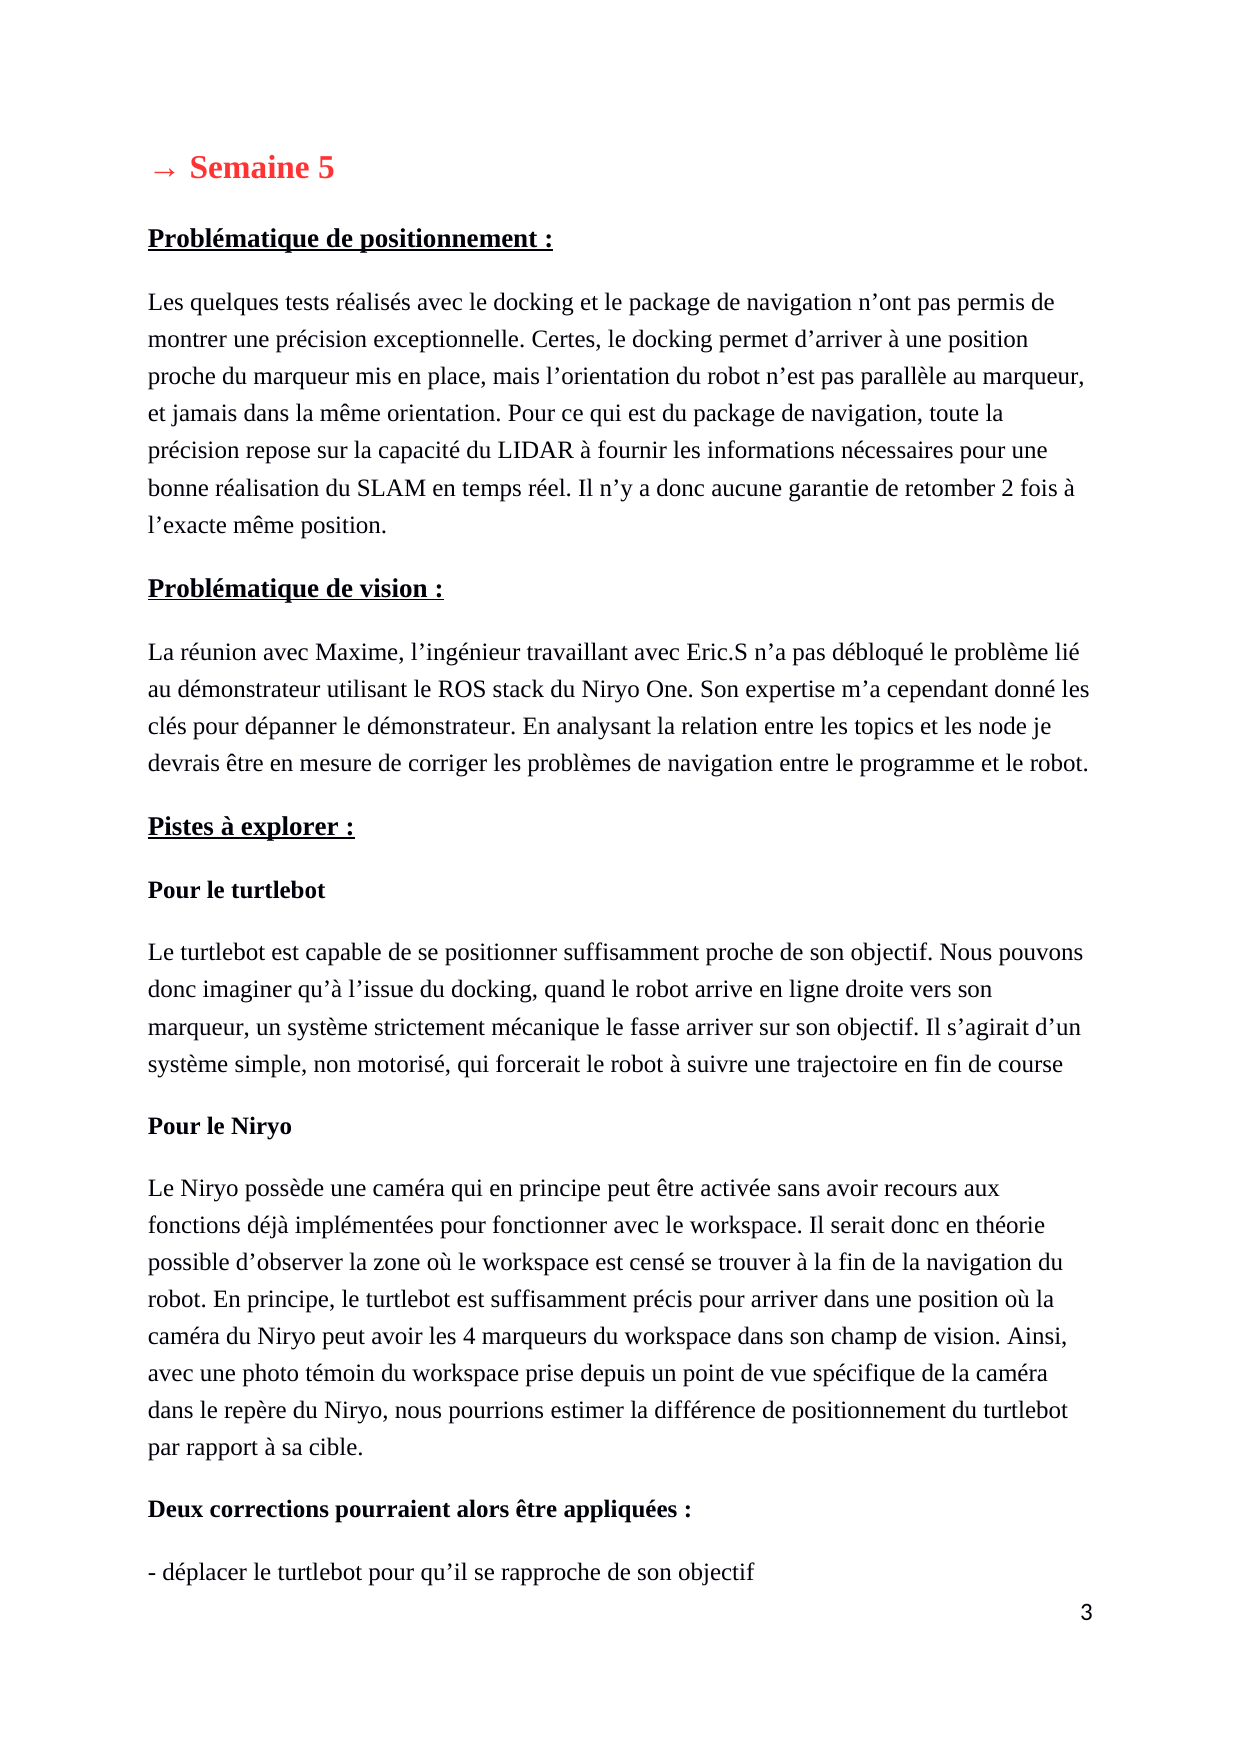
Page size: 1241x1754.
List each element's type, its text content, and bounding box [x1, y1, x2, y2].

text Problématique de positionnement : [148, 222, 1092, 253]
text Problématique de vision : [148, 572, 1092, 603]
text Pistes à explorer : [148, 810, 1092, 841]
text - déplacer le turtlebot pour qu’il se rapproche de son objectif [148, 1557, 1092, 1585]
text Les quelques tests réalisés avec le docking et le package de navigation n’ont pas permis de montrer une précision exceptionnelle. Certes, le docking permet d’arriver à une position proche du marqueur mis en place, mais l’orientation du robot n’est pas parallèle au marqueur, et jamais dans la même orientation. Pour ce qui est du package de navigation, toute la précision repose sur la capacité du LIDAR à fournir les informations nécessaires pour une bonne réalisation du SLAM en temps réel. Il n’y a donc aucune garantie de retomber 2 fois à l’exacte même position. [148, 287, 1092, 538]
text Le Niryo possède une caméra qui en principe peut être activée sans avoir recours aux fonctions déjà implémentées pour fonctionner avec le workspace. Il serait donc en théorie possible d’observer la zone où le workspace est censé se trouver à la fin de la navigation du robot. En principe, le turtlebot est suffisamment précis pour arriver dans une position où la caméra du Niryo peut avoir les 4 marqueurs du workspace dans son champ de vision. Ainsi, avec une photo témoin du workspace prise depuis un point de vue spécifique de la caméra dans le repère du Niryo, nous pourrions estimer la différence de positionnement du turtlebot par rapport à sa cible. [148, 1173, 1092, 1461]
text Pour le turtlebot [148, 875, 1092, 904]
text Le turtlebot est capable de se positionner suffisamment proche de son objectif. Nous pouvons donc imaginer qu’à l’issue du docking, quand le robot arrive en ligne droite vers son marqueur, un système strictement mécanique le fasse arriver sur son objectif. Il s’agirait d’un système simple, non motorisé, qui forcerait le robot à suivre une trajectoire en fin de course [148, 937, 1092, 1077]
text Pour le Niryo [148, 1111, 1092, 1139]
text → Semaine 5 [148, 148, 1092, 186]
text La réunion avec Maxime, l’ingénieur travaillant avec Eric.S n’a pas débloqué le problème lié au démonstrateur utilisant le ROS stack du Niryo One. Son expertise m’a cependant donné les clés pour dépanner le démonstrateur. En analysant la relation entre les topics et les node je devrais être en mesure de corriger les problèmes de navigation entre le programme et le robot. [148, 637, 1092, 777]
text Deux corrections pourraient alors être appliquées : [148, 1494, 1092, 1523]
